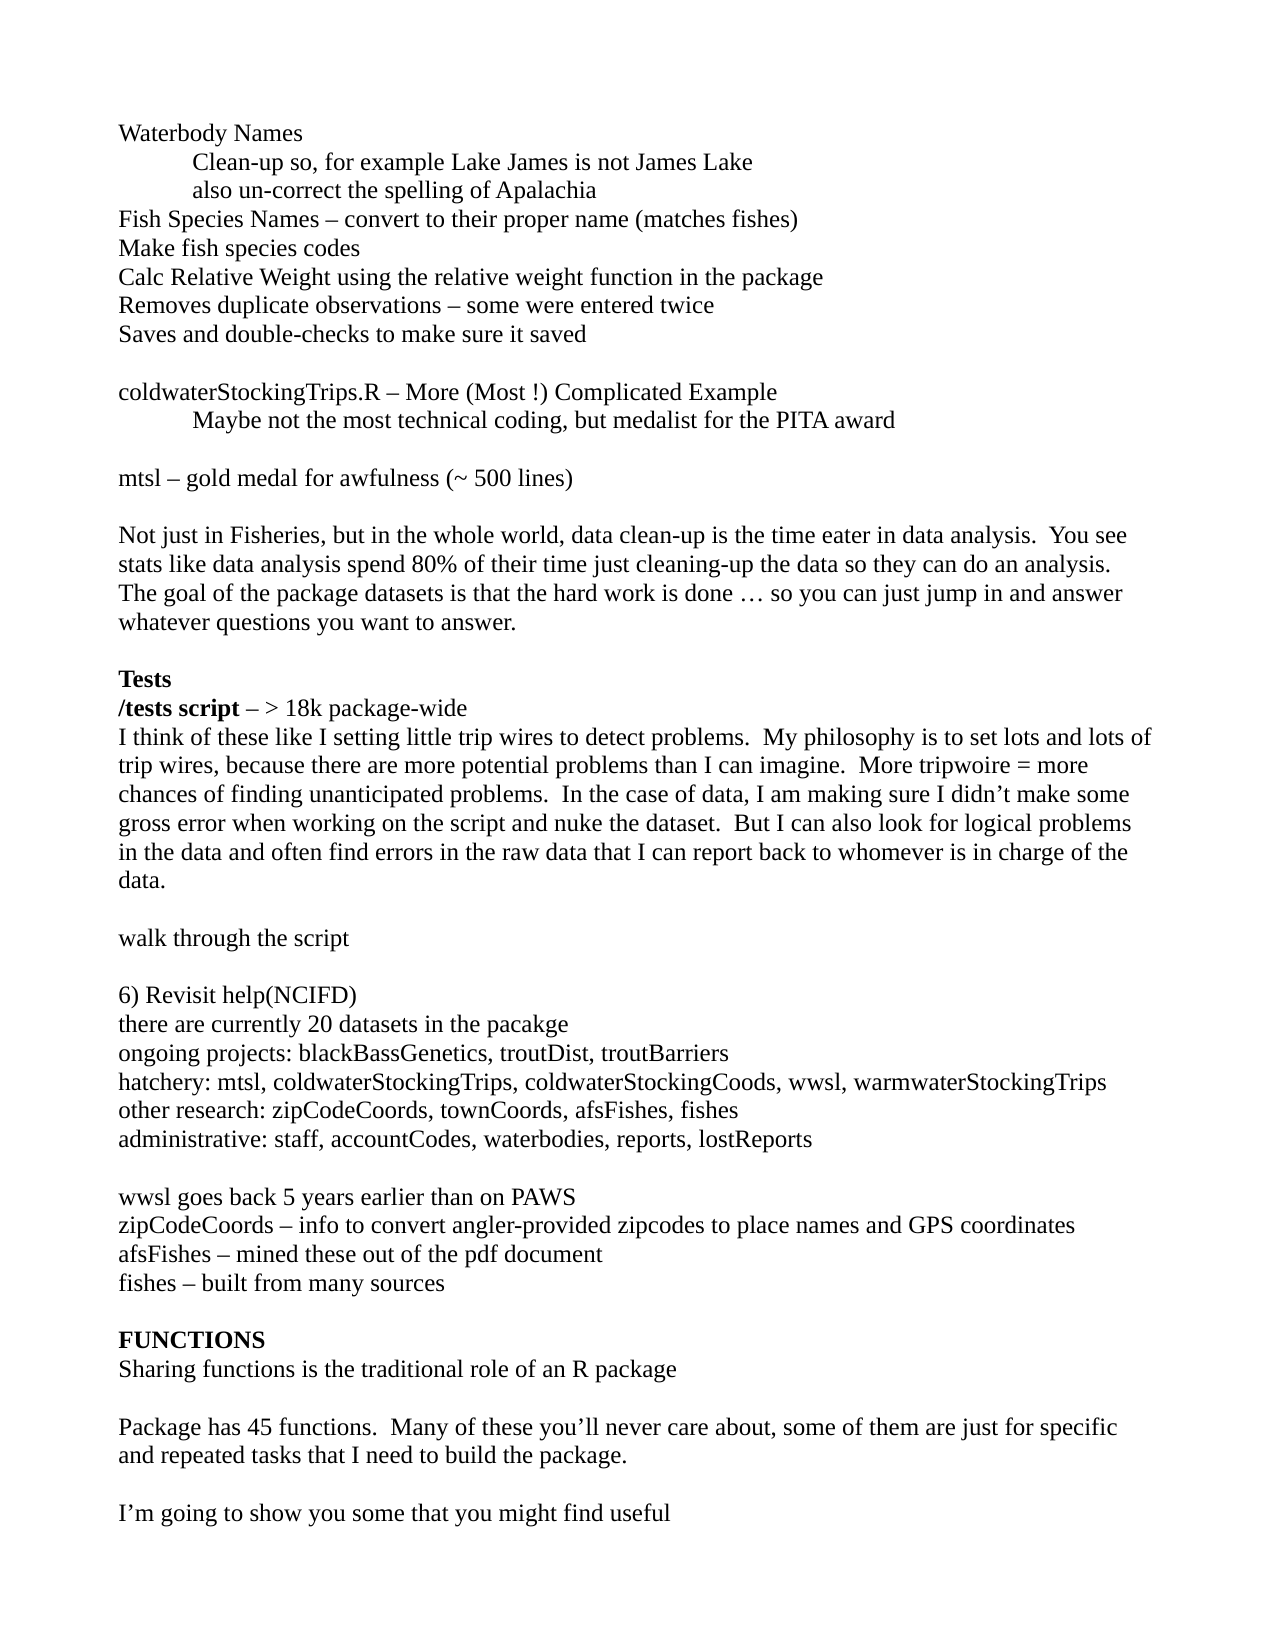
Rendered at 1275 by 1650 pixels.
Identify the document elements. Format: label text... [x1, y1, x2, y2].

text Saves and double-checks to make sure it saved [118, 319, 1157, 348]
text 6) Revisit help(NCIFD) [118, 981, 1157, 1009]
text I think of these like I setting little trip wires to detect problems. My philosophy is to set lots and lots of trip wires, because there are more potential problems than I can imagine. More tripwoire = more chances of finding unanticipated problems. In the case of data, I am making sure I didn’t make some gross error when working on the script and nuke the dataset. But I can also look for logical problems in the data and often find errors in the raw data that I can report back to whomever is in charge of the data. [118, 722, 1157, 894]
text Fish Species Names – convert to their proper name (matches fishes) [118, 204, 1157, 233]
text Waterbody Names [118, 118, 1157, 147]
text afsFishes – mined these out of the pdf document [118, 1239, 1157, 1268]
text fishes – built from many sources [118, 1268, 1157, 1297]
text Not just in Fisheries, but in the whole world, data clean-up is the time eater in data analysis. You see stats like data analysis spend 80% of their time just cleaning-up the data so they can do an analysis. The goal of the package datasets is that the hard work is done … so you can just jump in and answer whatever questions you want to answer. [118, 521, 1157, 636]
text FUNCTIONS [118, 1326, 1157, 1354]
text I’m going to show you some that you might find useful [118, 1498, 1157, 1527]
text there are currently 20 datasets in the pacakge [118, 1009, 1157, 1038]
text wwsl goes back 5 years earlier than on PAWS [118, 1182, 1157, 1211]
text Tests [118, 664, 1157, 693]
text walk through the script [118, 923, 1157, 952]
text hatchery: mtsl, coldwaterStockingTrips, coldwaterStockingCoods, wwsl, warmwaterStockingTrips [118, 1067, 1157, 1096]
text mtsl – gold medal for awfulness (~ 500 lines) [118, 463, 1157, 492]
text Make fish species codes [118, 233, 1157, 262]
text Clean-up so, for example Lake James is not James Lake [118, 147, 1157, 176]
text ongoing projects: blackBassGenetics, troutDist, troutBarriers [118, 1038, 1157, 1067]
text Removes duplicate observations – some were entered twice [118, 291, 1157, 319]
text Package has 45 functions. Many of these you’ll never care about, some of them are just for specific and repeated tasks that I need to build the package. [118, 1412, 1157, 1469]
text /tests script – > 18k package-wide [118, 693, 1157, 722]
text zipCodeCoords – info to convert angler-provided zipcodes to place names and GPS coordinates [118, 1211, 1157, 1239]
text coldwaterStockingTrips.R – More (Most !) Complicated Example [118, 377, 1157, 406]
text Calc Relative Weight using the relative weight function in the package [118, 262, 1157, 291]
text also un-correct the spelling of Apalachia [118, 176, 1157, 204]
text Sharing functions is the traditional role of an R package [118, 1354, 1157, 1383]
text other research: zipCodeCoords, townCoords, afsFishes, fishes [118, 1096, 1157, 1124]
text Maybe not the most technical coding, but medalist for the PITA award [118, 406, 1157, 434]
text administrative: staff, accountCodes, waterbodies, reports, lostReports [118, 1124, 1157, 1153]
